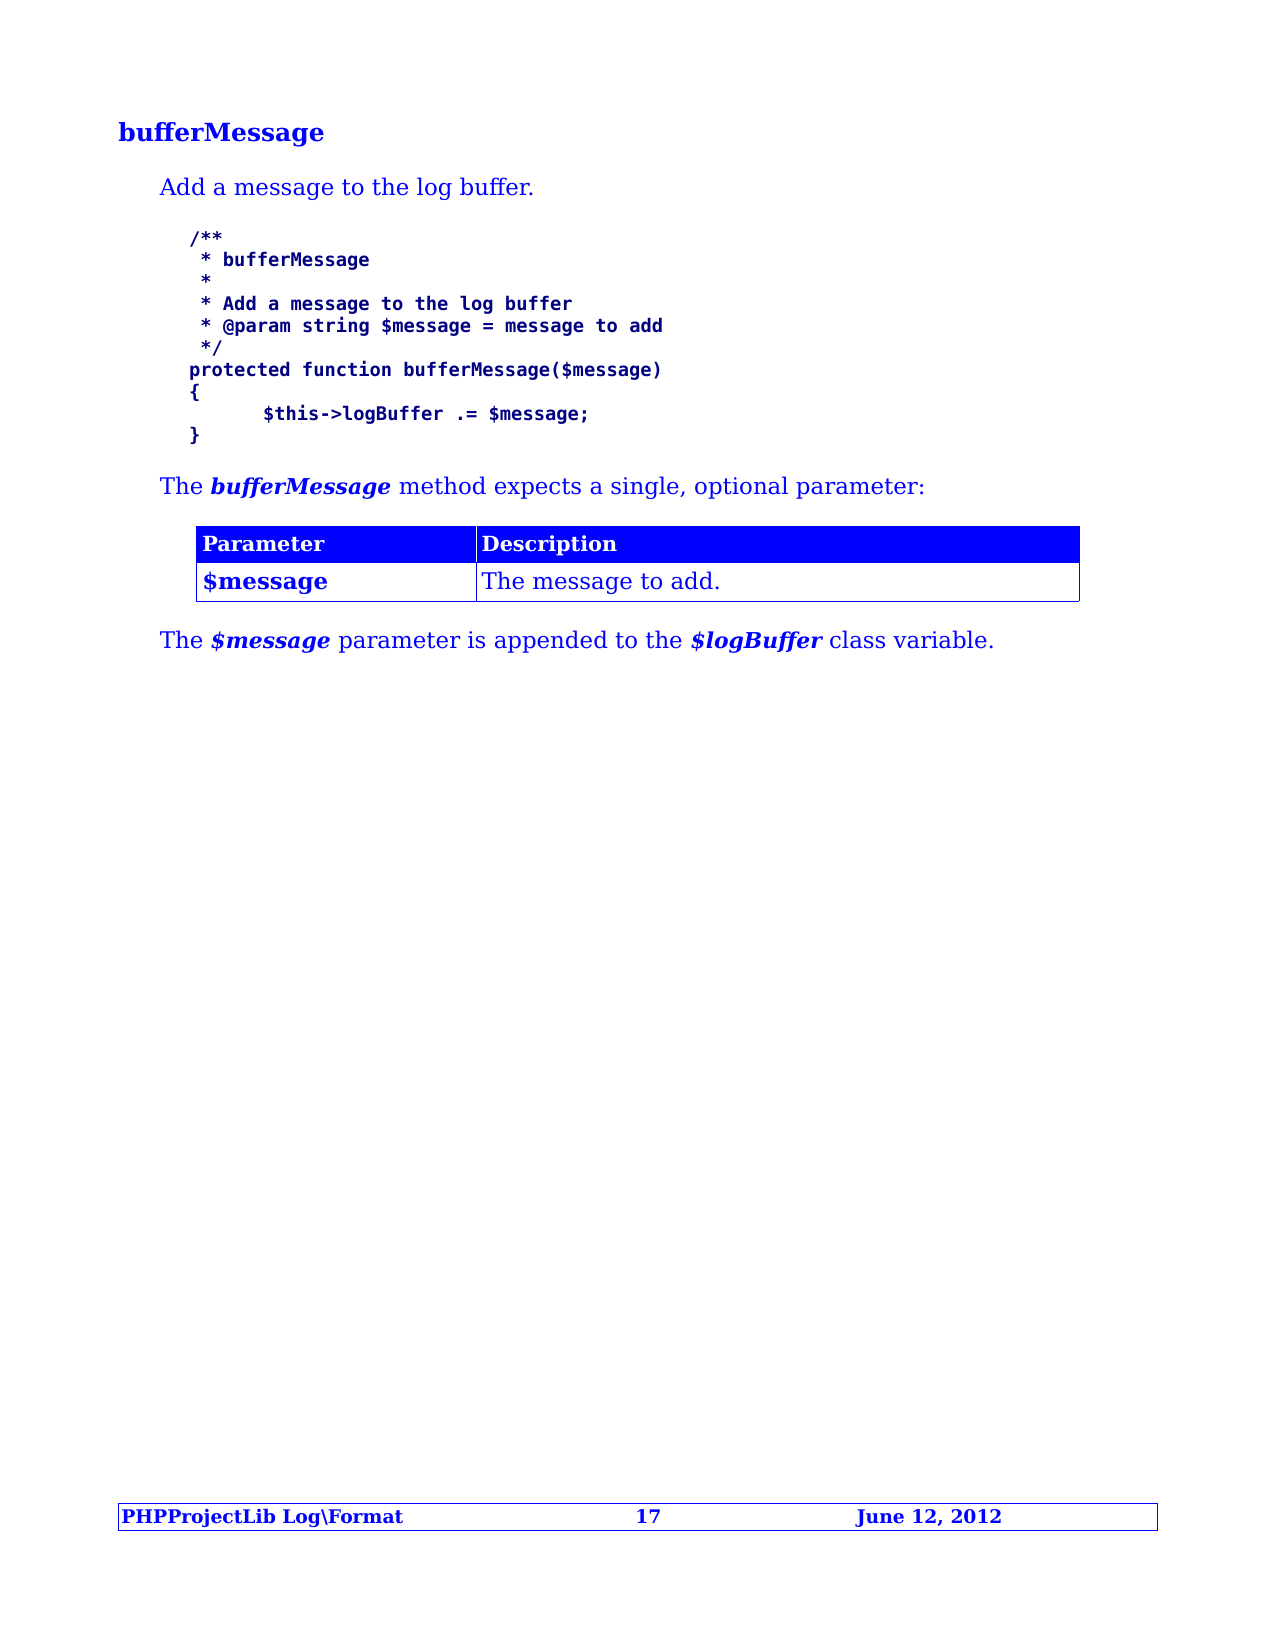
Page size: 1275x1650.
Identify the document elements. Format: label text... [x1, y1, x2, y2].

title bufferMessage [118, 118, 1157, 147]
table_header Description [477, 527, 1079, 562]
list /** [189, 227, 1157, 249]
list } [189, 424, 1157, 446]
text The $message parameter is appended to the $logBuffer class variable. [159, 627, 1157, 654]
list * @param string $message = message to add [189, 315, 1157, 337]
list { [189, 381, 1157, 402]
list * bufferMessage [189, 249, 1157, 271]
text Add a message to the log buffer. [159, 174, 1157, 201]
list * Add a message to the log buffer [189, 293, 1157, 315]
table_cell The message to add. [477, 563, 1079, 601]
list $this->logBuffer .= $message; [189, 402, 1157, 424]
list */ [189, 337, 1157, 359]
list * [189, 271, 1157, 293]
table_cell $message [197, 563, 476, 601]
list protected function bufferMessage($message) [189, 359, 1157, 381]
text The bufferMessage method expects a single, optional parameter: [159, 473, 1157, 499]
table_header Parameter [197, 527, 476, 562]
